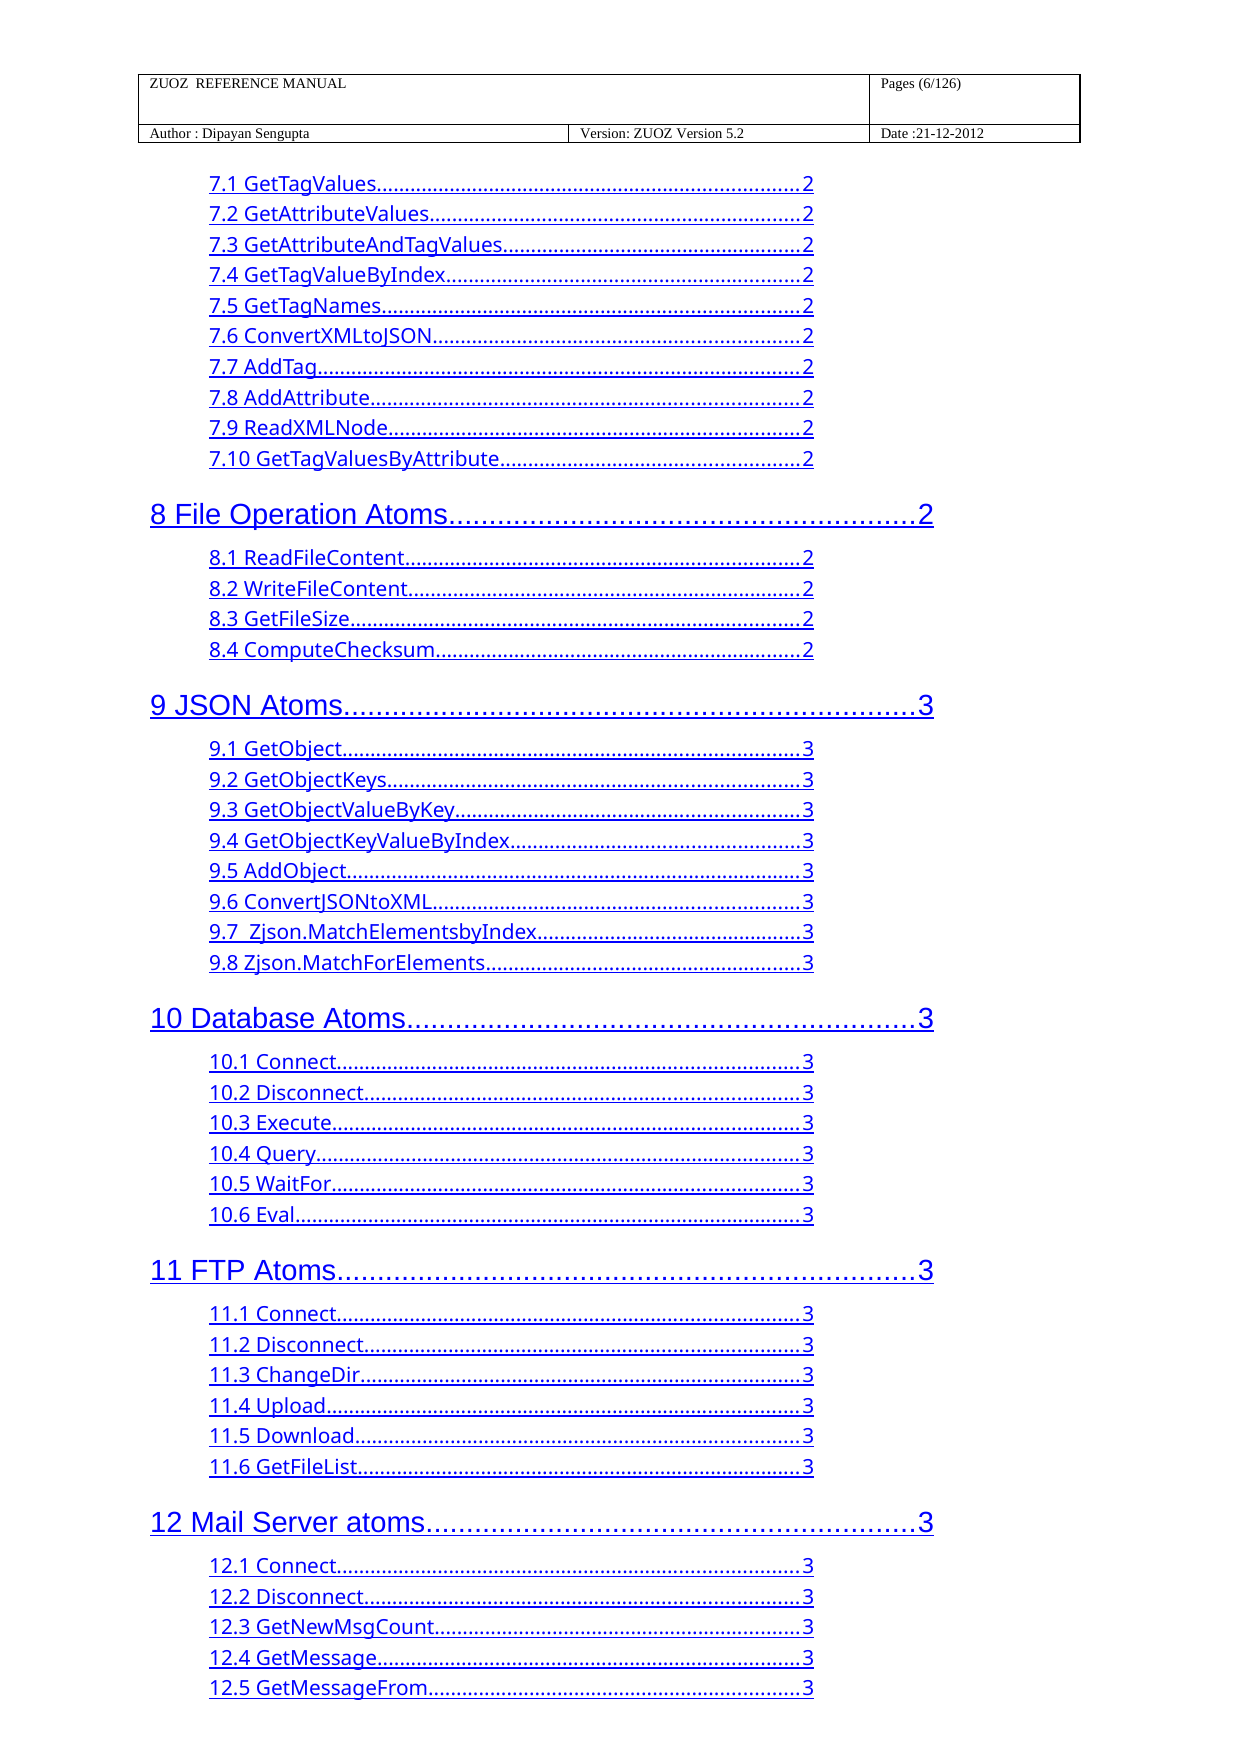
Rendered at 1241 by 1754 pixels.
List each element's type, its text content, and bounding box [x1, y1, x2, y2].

text 10.2 Disconnect 3 [209, 1078, 814, 1102]
text 7.1 GetTagValues 2 [209, 169, 814, 193]
text 12.2 Disconnect 3 [209, 1582, 814, 1606]
text 7.8 AddAttribute 2 [209, 383, 814, 407]
text 11.1 Connect 3 [209, 1299, 814, 1323]
text 9.4 GetObjectKeyValueByIndex 3 [209, 826, 814, 850]
text 11.3 ChangeDir 3 [209, 1360, 814, 1384]
subtitle 12 Mail Server atoms 3 [150, 1505, 1050, 1539]
text 9.7 Zjson.MatchElementsbyIndex 3 [209, 917, 814, 941]
text 9.1 GetObject 3 [209, 734, 814, 758]
text 9.6 ConvertJSONtoXML 3 [209, 887, 814, 911]
subtitle 9 JSON Atoms 3 [150, 688, 1050, 722]
subtitle 8 File Operation Atoms 2 [150, 497, 1050, 531]
text 10.1 Connect 3 [209, 1047, 814, 1071]
text 12.5 GetMessageFrom 3 [209, 1673, 814, 1698]
text 7.3 GetAttributeAndTagValues 2 [209, 230, 814, 254]
text 8.3 GetFileSize 2 [209, 604, 814, 628]
text 12.4 GetMessage 3 [209, 1643, 814, 1667]
text 11.5 Download 3 [209, 1421, 814, 1446]
text 7.5 GetTagNames 2 [209, 291, 814, 315]
text 12.1 Connect 3 [209, 1551, 814, 1576]
text 10.3 Execute 3 [209, 1108, 814, 1132]
text 7.2 GetAttributeValues 2 [209, 199, 814, 224]
text 10.6 Eval 3 [209, 1200, 814, 1224]
text 9.2 GetObjectKeys 3 [209, 765, 814, 789]
text 8.2 WriteFileContent 2 [209, 574, 814, 598]
text 7.9 ReadXMLNode 2 [209, 413, 814, 437]
text 11.2 Disconnect 3 [209, 1330, 814, 1354]
text 11.6 GetFileList 3 [209, 1452, 814, 1476]
text 9.5 AddObject 3 [209, 856, 814, 880]
text 11.4 Upload 3 [209, 1391, 814, 1415]
text 10.4 Query 3 [209, 1139, 814, 1163]
text 8.1 ReadFileContent 2 [209, 543, 814, 567]
text 7.4 GetTagValueByIndex 2 [209, 261, 814, 285]
text 9.3 GetObjectValueByKey 3 [209, 795, 814, 819]
text 10.5 WaitFor 3 [209, 1169, 814, 1193]
text 7.7 AddTag 2 [209, 352, 814, 376]
text 7.6 ConvertXMLtoJSON 2 [209, 322, 814, 346]
text 8.4 ComputeChecksum 2 [209, 635, 814, 659]
text 7.10 GetTagValuesByAttribute 2 [209, 444, 814, 468]
subtitle 11 FTP Atoms 3 [150, 1253, 1050, 1287]
text 9.8 Zjson.MatchForElements 3 [209, 948, 814, 972]
subtitle 10 Database Atoms 3 [150, 1001, 1050, 1035]
text 12.3 GetNewMsgCount 3 [209, 1612, 814, 1637]
